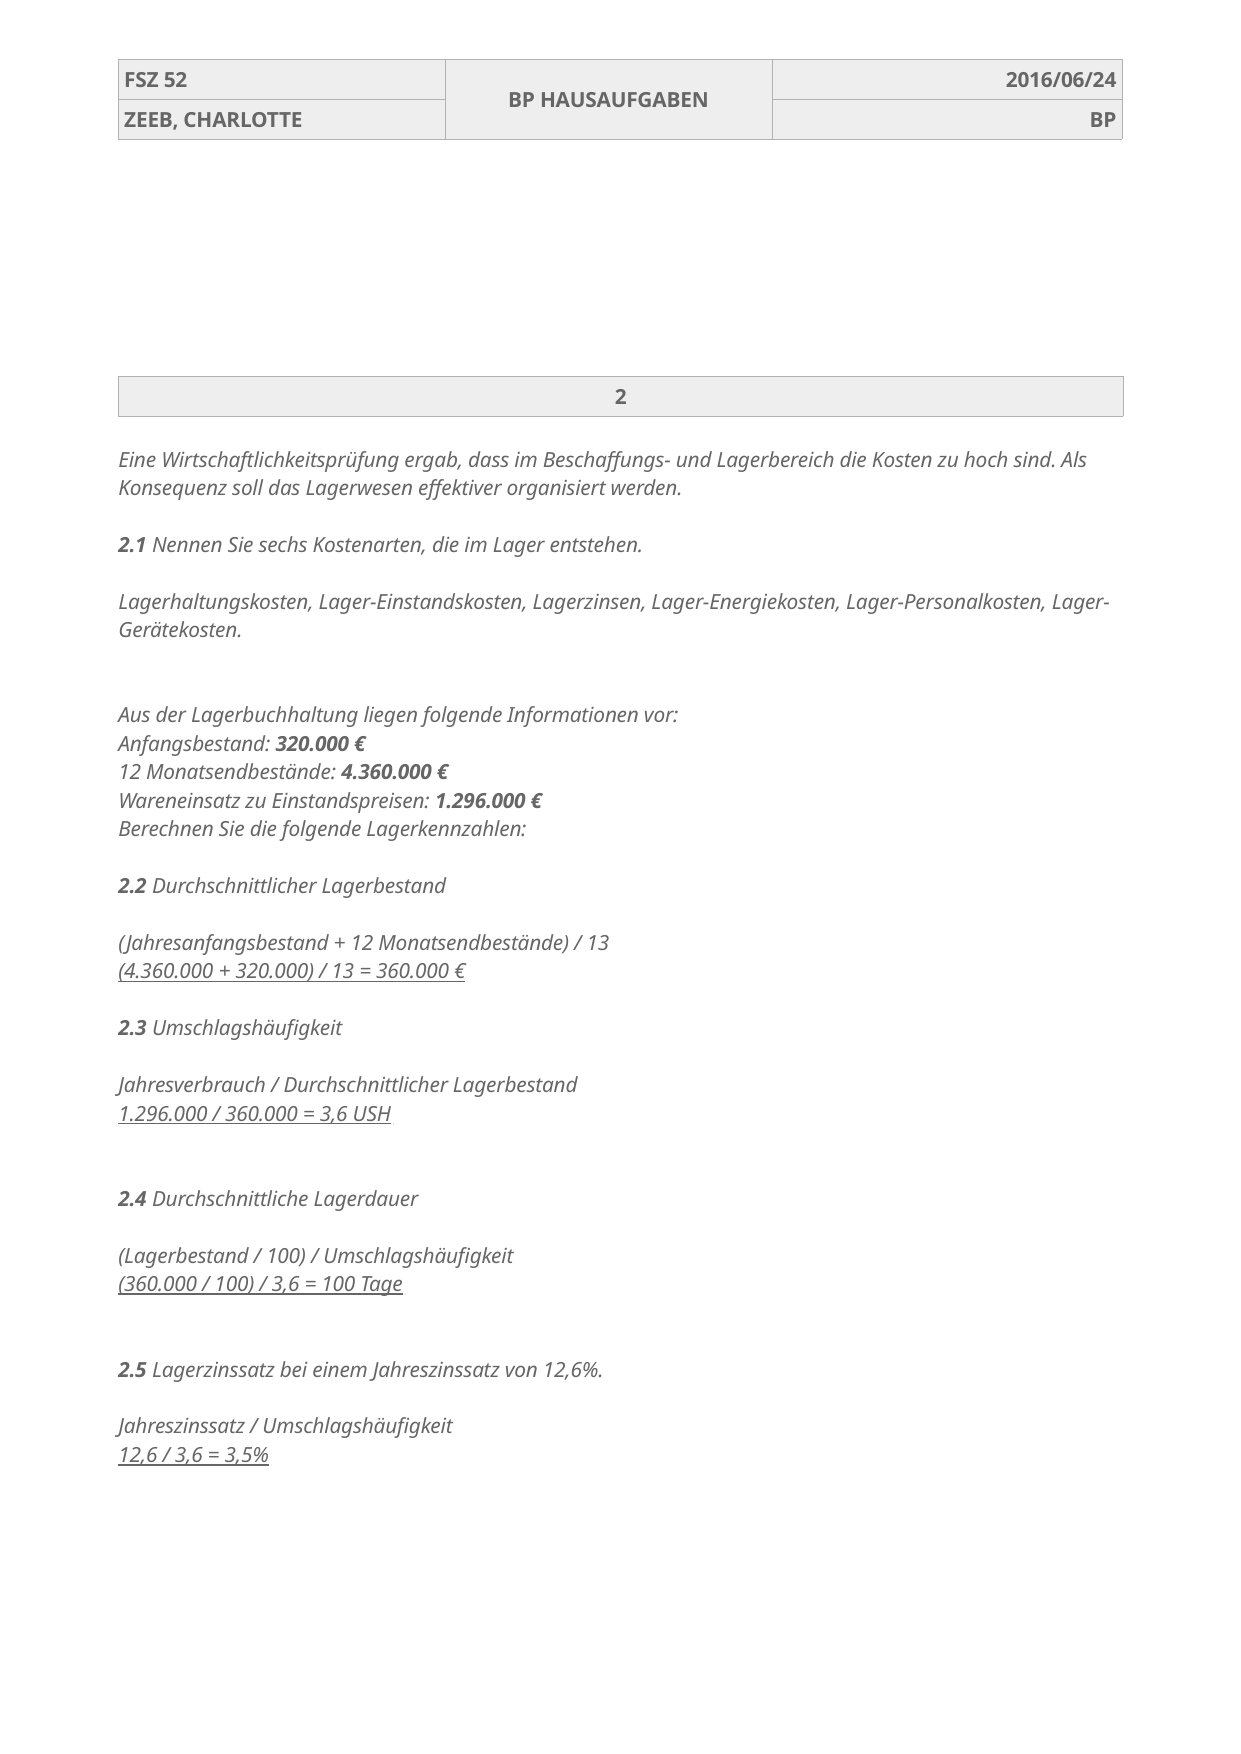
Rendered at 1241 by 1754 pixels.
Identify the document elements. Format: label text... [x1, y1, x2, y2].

text Jahresverbrauch / Durchschnittlicher Lagerbestand [118, 1070, 1122, 1099]
text 2.1 Nennen Sie sechs Kostenarten, die im Lager entstehen. [118, 530, 1122, 558]
text 2.2 Durchschnittlicher Lagerbestand [118, 871, 1122, 900]
text (Jahresanfangsbestand + 12 Monatsendbestände) / 13 [118, 928, 1122, 957]
text (4.360.000 + 320.000) / 13 = 360.000 € [118, 957, 1122, 985]
text Lagerhaltungskosten, Lager-Einstandskosten, Lagerzinsen, Lager-Energiekosten, Lager-Personalkosten, Lager-Gerätekosten. [118, 587, 1122, 644]
text Eine Wirtschaftlichkeitsprüfung ergab, dass im Beschaffungs- und Lagerbereich die Kosten zu hoch sind. Als Konsequenz soll das Lagerwesen effektiver organisiert werden. [118, 445, 1122, 502]
text 2.3 Umschlagshäufigkeit [118, 1013, 1122, 1042]
text 2.5 Lagerzinssatz bei einem Jahreszinssatz von 12,6%. [118, 1355, 1122, 1383]
text 2.4 Durchschnittliche Lagerdauer [118, 1184, 1122, 1212]
text (360.000 / 100) / 3,6 = 100 Tage [118, 1269, 1122, 1298]
text 12 Monatsendbestände: 4.360.000 € [118, 757, 1122, 786]
text Wareneinsatz zu Einstandspreisen: 1.296.000 € [118, 786, 1122, 814]
text Berechnen Sie die folgende Lagerkennzahlen: [118, 814, 1122, 843]
text 12,6 / 3,6 = 3,5% [118, 1440, 1122, 1468]
text Jahreszinssatz / Umschlagshäufigkeit [118, 1412, 1122, 1440]
table_header 2 [119, 377, 1123, 416]
text (Lagerbestand / 100) / Umschlagshäufigkeit [118, 1241, 1122, 1269]
text 1.296.000 / 360.000 = 3,6 USH [118, 1099, 1122, 1127]
text Anfangsbestand: 320.000 € [118, 729, 1122, 757]
text Aus der Lagerbuchhaltung liegen folgende Informationen vor: [118, 701, 1122, 729]
